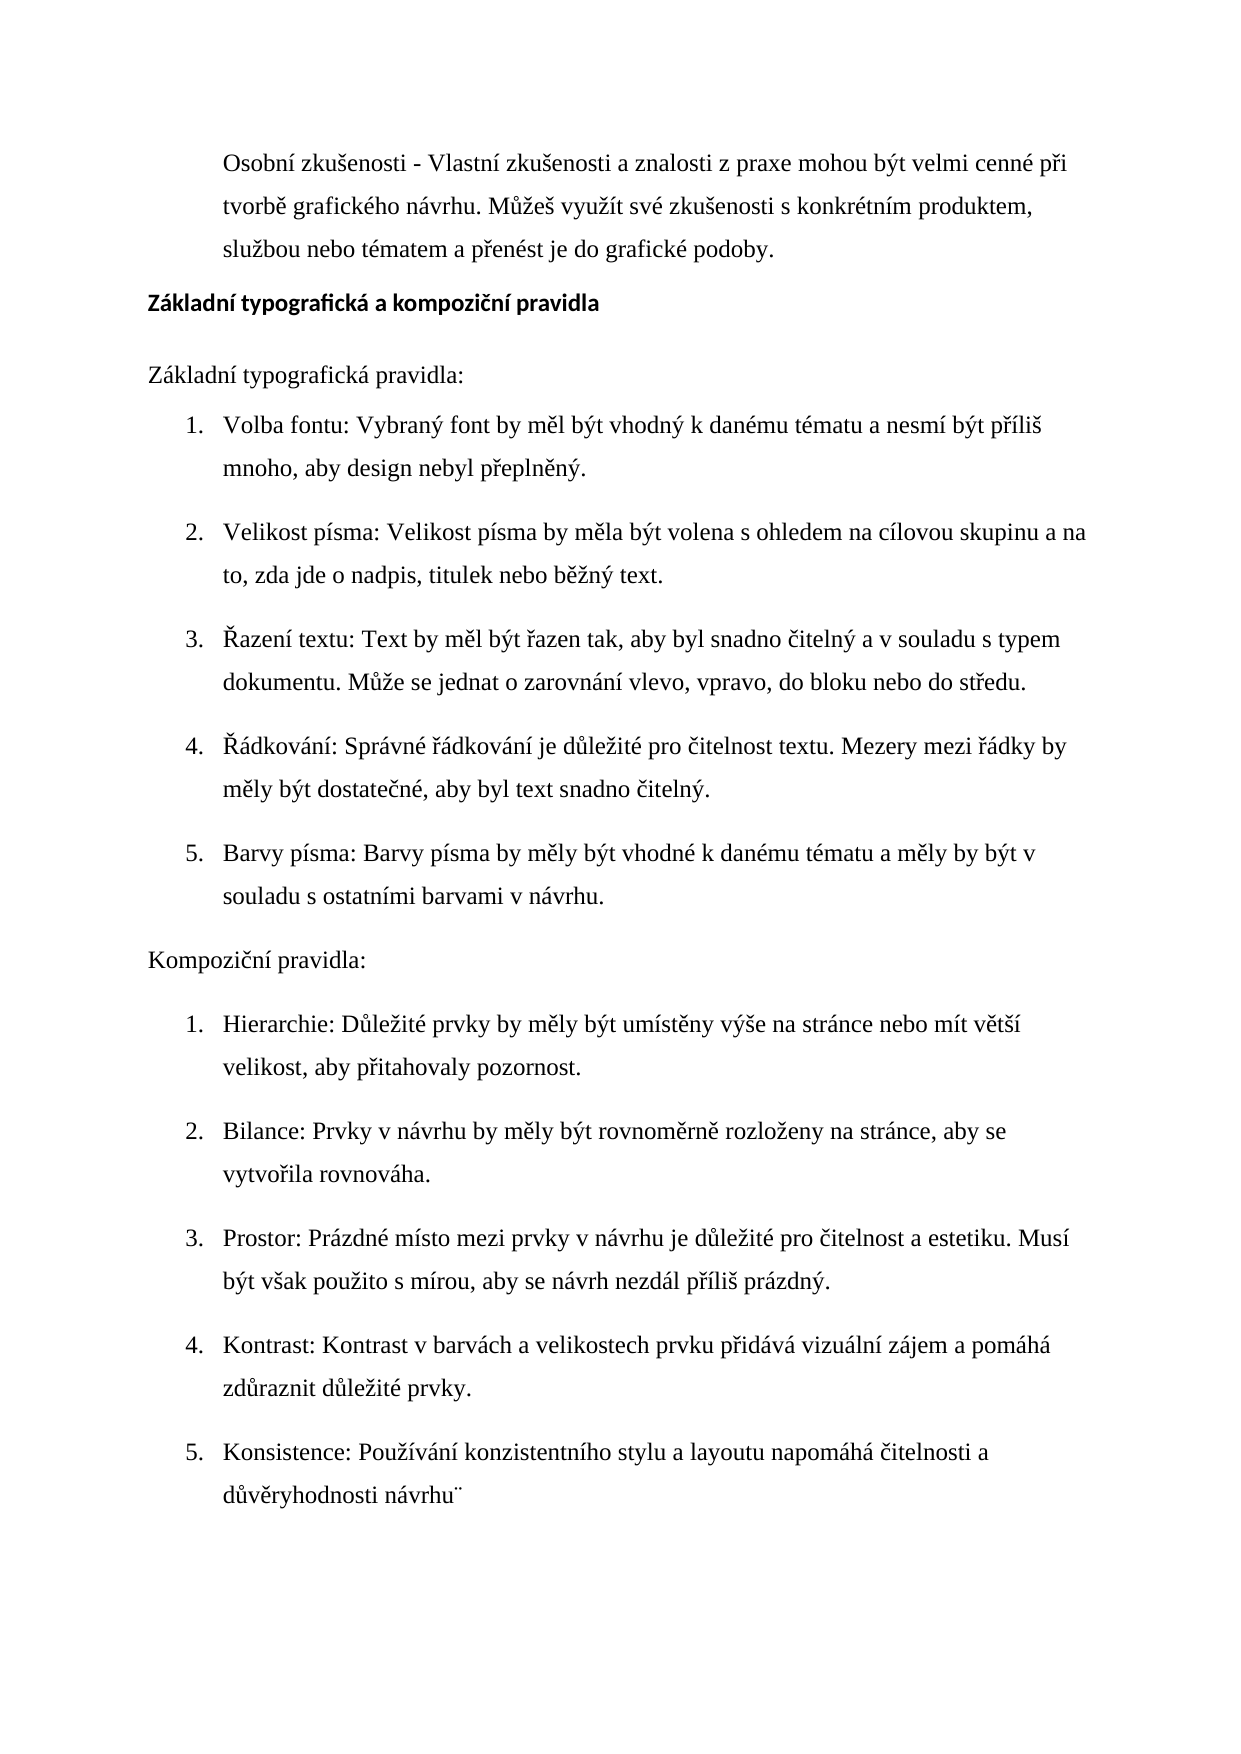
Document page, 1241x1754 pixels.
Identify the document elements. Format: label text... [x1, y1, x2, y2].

list Řazení textu: Text by měl být řazen tak, aby byl snadno čitelný a v souladu s typem dokumentu. Může se jednat o zarovnání vlevo, vpravo, do bloku nebo do středu. [185, 624, 1093, 696]
list Řádkování: Správné řádkování je důležité pro čitelnost textu. Mezery mezi řádky by měly být dostatečné, aby byl text snadno čitelný. [185, 731, 1093, 803]
list Hierarchie: Důležité prvky by měly být umístěny výše na stránce nebo mít větší velikost, aby přitahovaly pozornost. [185, 1009, 1093, 1081]
text Základní typografická a kompoziční pravidla [148, 287, 1093, 318]
list Prostor: Prázdné místo mezi prvky v návrhu je důležité pro čitelnost a estetiku. Musí být však použito s mírou, aby se návrh nezdál příliš prázdný. [185, 1223, 1093, 1295]
list Bilance: Prvky v návrhu by měly být rovnoměrně rozloženy na stránce, aby se vytvořila rovnováha. [185, 1116, 1093, 1188]
list Velikost písma: Velikost písma by měla být volena s ohledem na cílovou skupinu a na to, zda jde o nadpis, titulek nebo běžný text. [185, 517, 1093, 589]
text Základní typografická pravidla: [148, 360, 1093, 389]
list Konsistence: Používání konzistentního stylu a layoutu napomáhá čitelnosti a důvěryhodnosti návrhu¨ [185, 1437, 1093, 1509]
text Kompoziční pravidla: [148, 945, 1093, 974]
list Volba fontu: Vybraný font by měl být vhodný k danému tématu a nesmí být příliš mnoho, aby design nebyl přeplněný. [185, 410, 1093, 482]
list Barvy písma: Barvy písma by měly být vhodné k danému tématu a měly by být v souladu s ostatními barvami v návrhu. [185, 838, 1093, 910]
list Kontrast: Kontrast v barvách a velikostech prvku přidává vizuální zájem a pomáhá zdůraznit důležité prvky. [185, 1330, 1093, 1402]
text Osobní zkušenosti - Vlastní zkušenosti a znalosti z praxe mohou být velmi cenné při tvorbě grafického návrhu. Můžeš využít své zkušenosti s konkrétním produktem, službou nebo tématem a přenést je do grafické podoby. [223, 148, 1093, 263]
